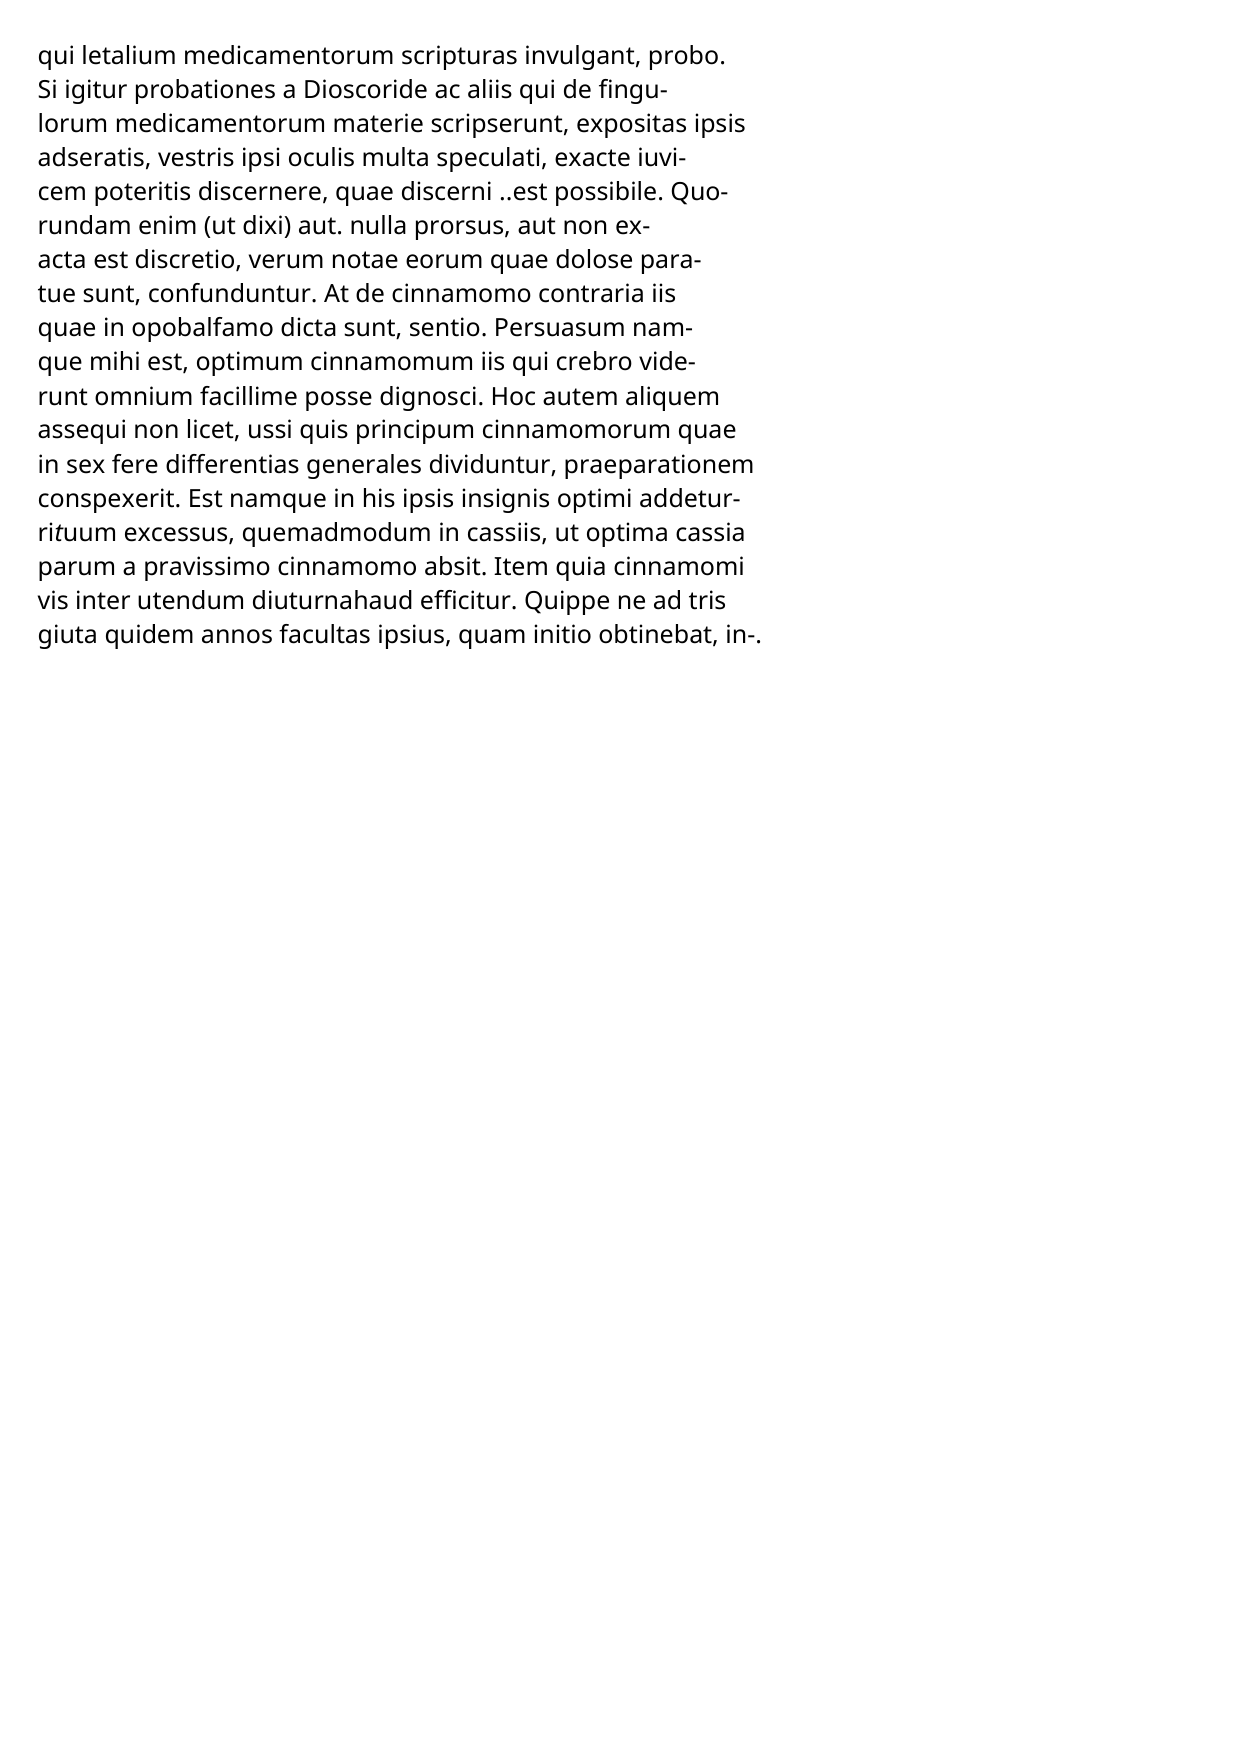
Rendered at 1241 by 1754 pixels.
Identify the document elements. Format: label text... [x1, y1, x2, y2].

text qui letalium medicamentorum scripturas invulgant, probo. Si igitur probationes a Dioscoride ac aliis qui de fingu- lorum medicamentorum materie scripserunt, expositas ipsis adseratis, vestris ipsi oculis multa speculati, exacte iuvi- cem poteritis discernere, quae discerni ..est possibile. Quo- rundam enim (ut dixi) aut. nulla prorsus, aut non ex- acta est discretio, verum notae eorum quae dolose para- tue sunt, confunduntur. At de cinnamomo contraria iis quae in opobalfamo dicta sunt, sentio. Persuasum nam- que mihi est, optimum cinnamomum iis qui crebro vide- runt omnium facillime posse dignosci. Hoc autem aliquem assequi non licet, ussi quis principum cinnamomorum quae in sex fere differentias generales dividuntur, praeparationem conspexerit. Est namque in his ipsis insignis optimi addetur- rituum excessus, quemadmodum in cassiis, ut optima cassia parum a pravissimo cinnamomo absit. Item quia cinnamomi vis inter utendum diuturnahaud efficitur. Quippe ne ad tris giuta quidem annos facultas ipsius, quam initio obtinebat, in-. [37, 37, 1203, 651]
